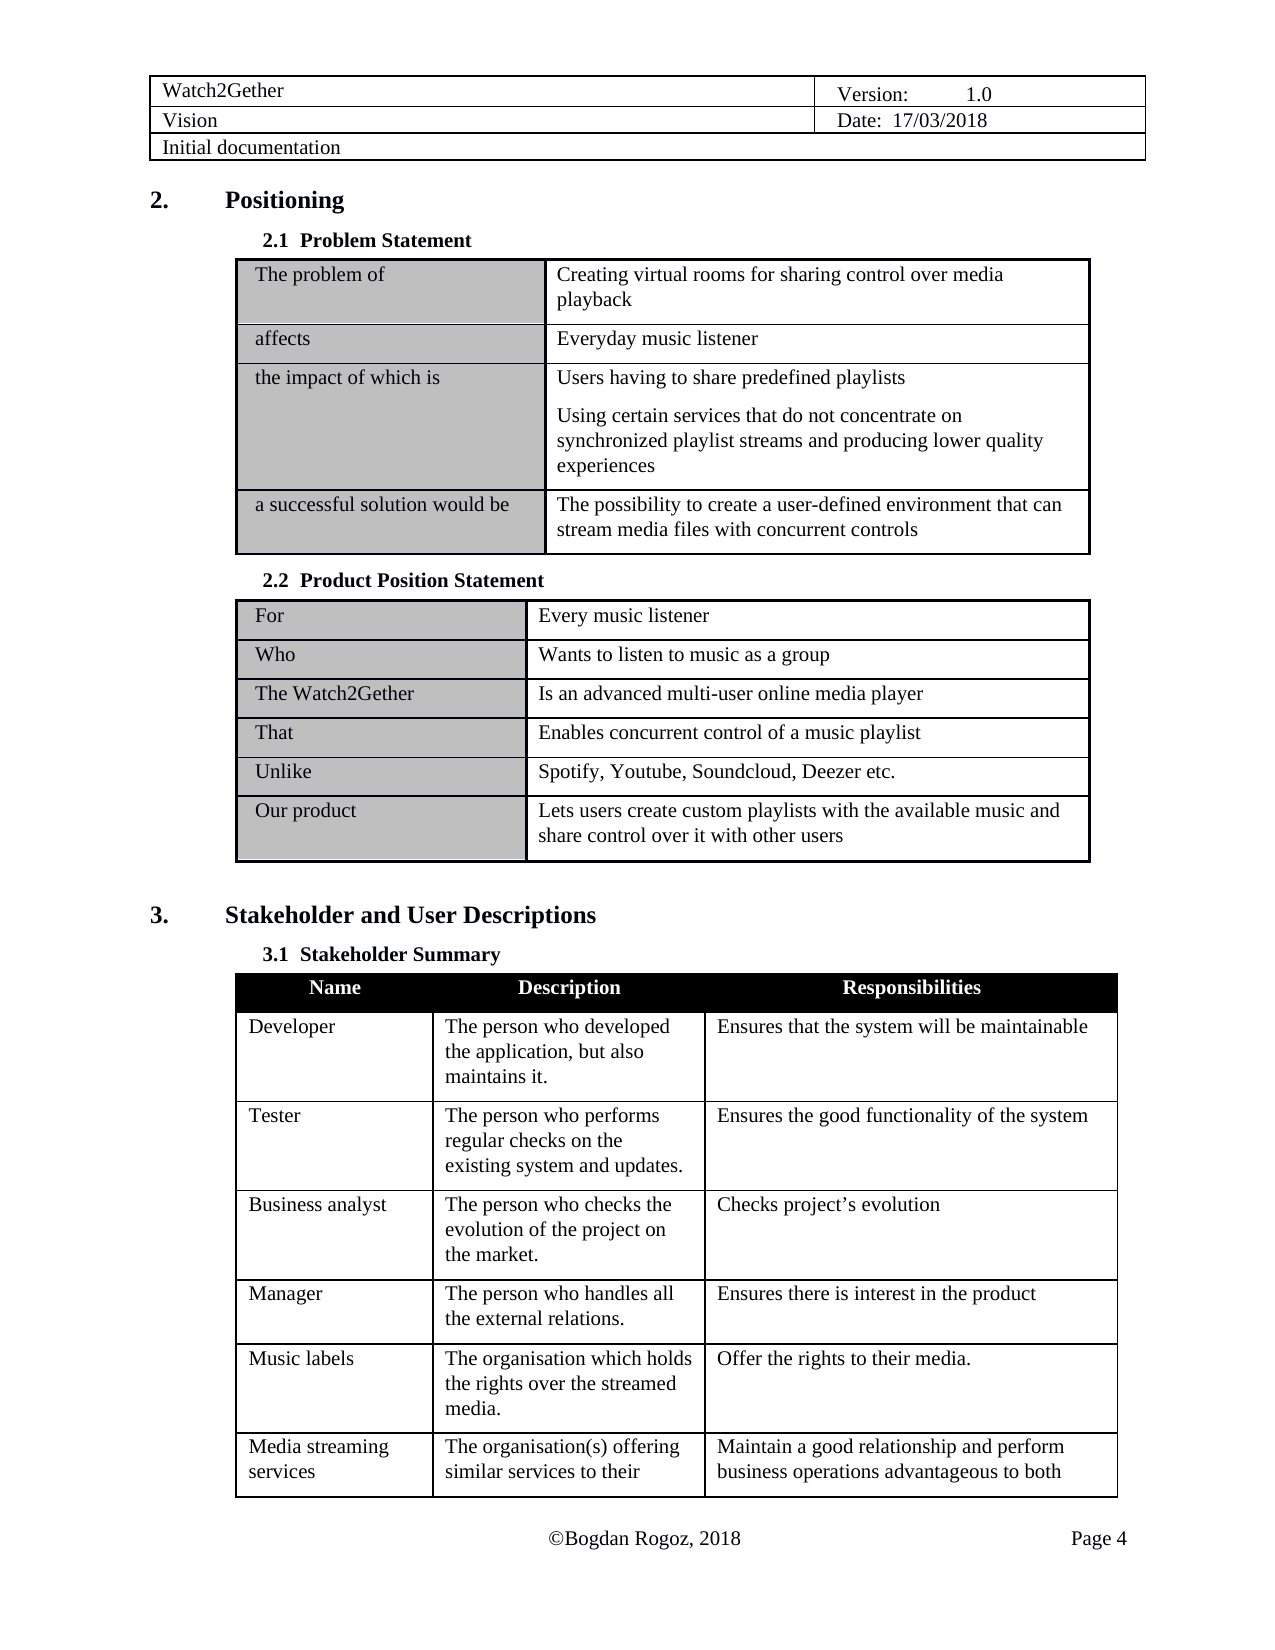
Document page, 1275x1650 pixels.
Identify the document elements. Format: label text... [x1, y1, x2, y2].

table_cell Spotify, Youtube, Soundcloud, Deezer etc. [528, 758, 1088, 795]
table_cell Music labels [237, 1345, 432, 1432]
table_cell The person who developed the application, but also maintains it. [434, 1013, 704, 1101]
table_cell Offer the rights to their media. [706, 1345, 1117, 1432]
table_cell Wants to listen to music as a group [528, 641, 1088, 678]
table_cell Lets users create custom playlists with the available music and share control over it with other users [528, 797, 1088, 859]
subtitle Positioning [150, 185, 1125, 214]
table_header Creating virtual rooms for sharing control over media playback [547, 261, 1088, 323]
table_cell Unlike [238, 758, 525, 795]
table_cell Ensures that the system will be maintainable [706, 1013, 1117, 1101]
table_cell The Watch2Gether [238, 680, 525, 717]
table_cell Maintain a good relationship and perform business operations advantageous to both [706, 1434, 1117, 1496]
table_cell Manager [237, 1281, 432, 1343]
subtitle Stakeholder and User Descriptions [150, 900, 1125, 929]
table_cell Ensures the good functionality of the system [706, 1102, 1117, 1190]
table_cell Developer [237, 1013, 432, 1101]
table_cell The organisation(s) offering similar services to their [434, 1434, 704, 1496]
table_cell Media streaming services [237, 1434, 432, 1496]
table_cell The organisation which holds the rights over the streamed media. [434, 1345, 704, 1432]
table_cell Ensures there is interest in the product [706, 1281, 1117, 1343]
table_cell The person who performs regular checks on the existing system and updates. [434, 1102, 704, 1190]
table_header The problem of [238, 261, 544, 323]
table_cell a successful solution would be [238, 491, 544, 553]
subtitle Product Position Statement [262, 567, 1125, 592]
table_cell the impact of which is [238, 364, 544, 489]
table_cell Enables concurrent control of a music playlist [528, 719, 1088, 756]
table_header Description [434, 974, 704, 1012]
table_cell Users having to share predefined playlists Using certain services that do not concentrate on synchronized playlist streams and producing lower quality experiences [547, 364, 1088, 489]
table_cell affects [238, 325, 544, 363]
table_header For [238, 602, 525, 639]
table_cell The possibility to create a user-defined environment that can stream media files with concurrent controls [547, 491, 1088, 553]
table_cell Business analyst [237, 1191, 432, 1279]
table_cell Is an advanced multi-user online media player [528, 680, 1088, 717]
table_header Name [237, 974, 432, 1012]
table_cell Our product [238, 797, 525, 859]
table_cell The person who handles all the external relations. [434, 1281, 704, 1343]
table_header Every music listener [528, 602, 1088, 639]
table_cell That [238, 719, 525, 756]
table_cell Who [238, 641, 525, 678]
table_cell Tester [237, 1102, 432, 1190]
table_cell The person who checks the evolution of the project on the market. [434, 1191, 704, 1279]
table_cell Everyday music listener [547, 325, 1088, 363]
subtitle Stakeholder Summary [262, 941, 1125, 966]
table_cell Checks project’s evolution [706, 1191, 1117, 1279]
subtitle Problem Statement [262, 227, 1125, 252]
table_header Responsibilities [706, 974, 1117, 1012]
